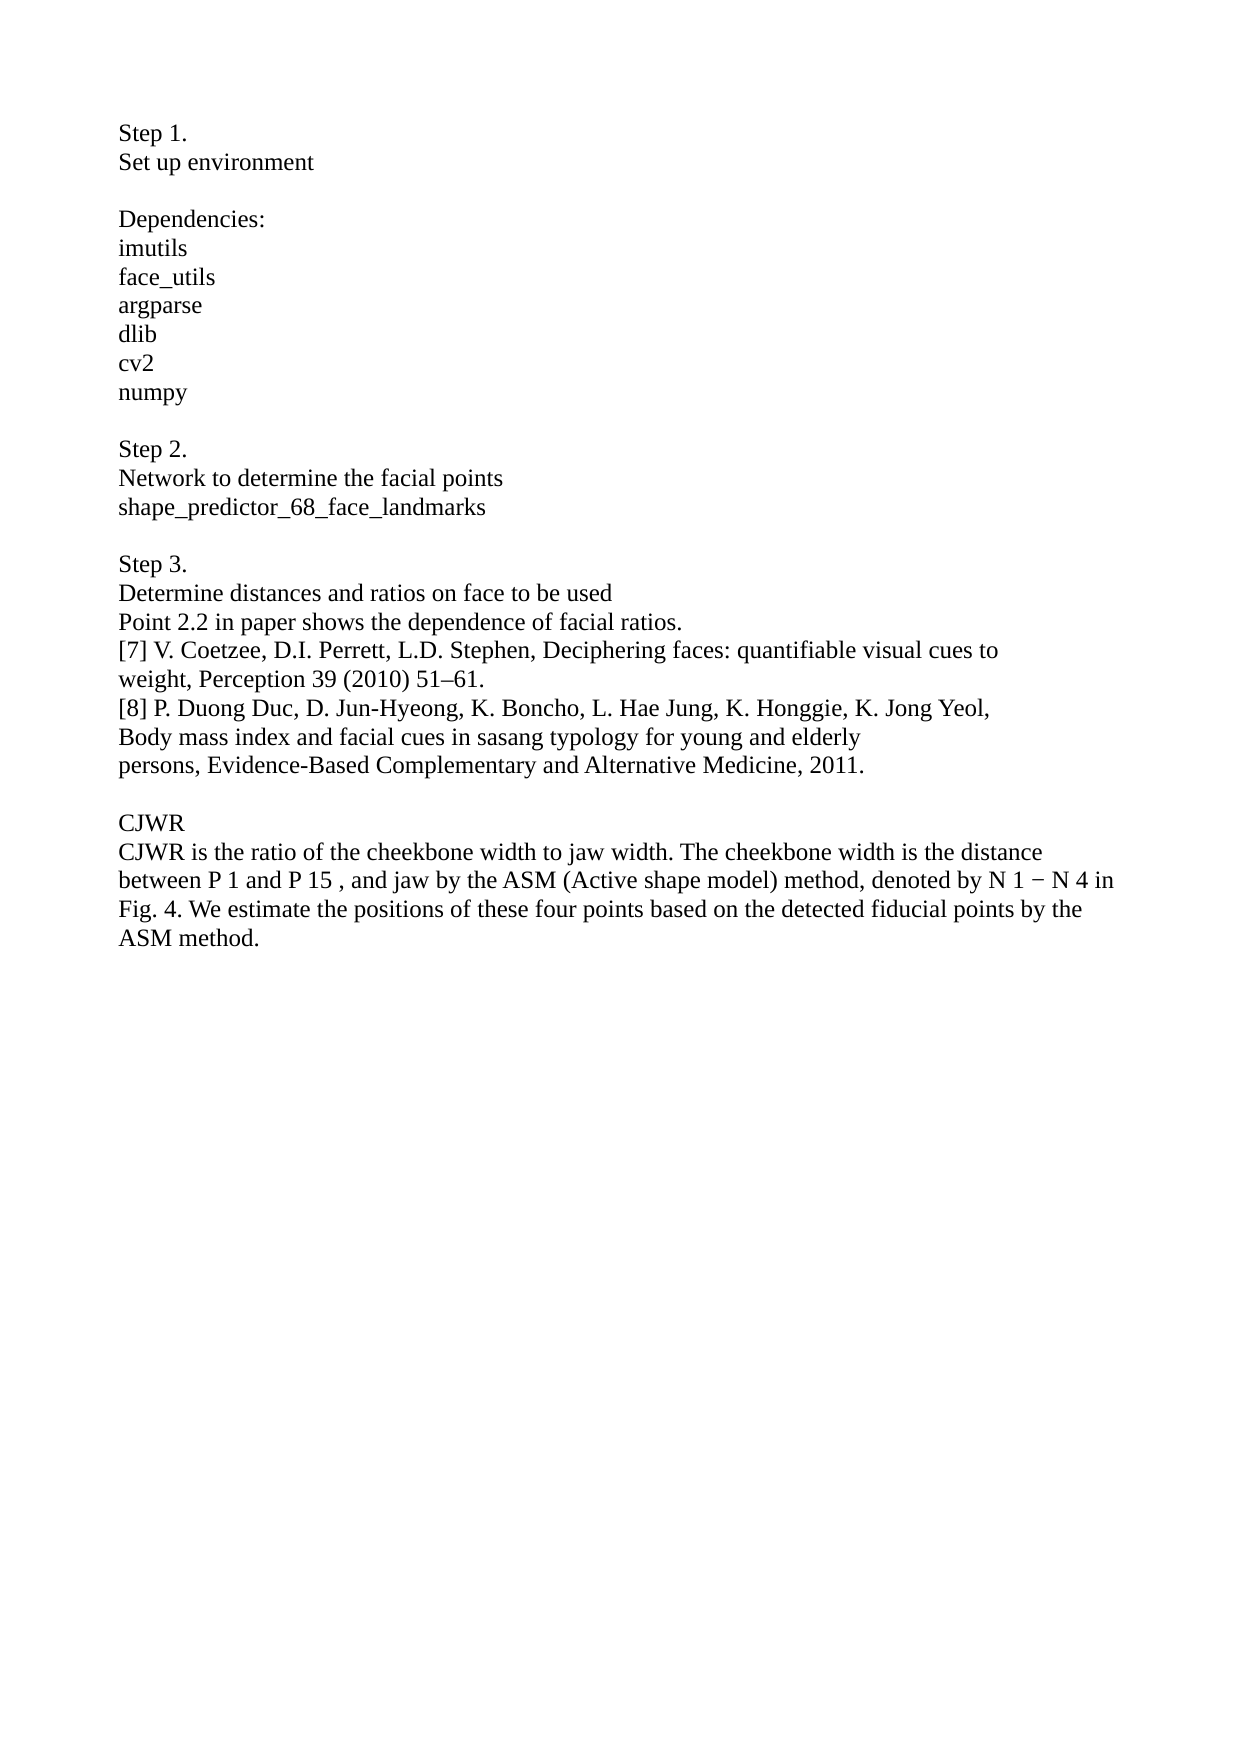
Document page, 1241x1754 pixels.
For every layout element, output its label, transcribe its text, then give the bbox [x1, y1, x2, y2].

text CJWR [118, 808, 1122, 837]
text argparse [118, 291, 1122, 319]
text Network to determine the facial points [118, 463, 1122, 492]
text Point 2.2 in paper shows the dependence of facial ratios. [118, 607, 1122, 636]
text face_utils [118, 262, 1122, 291]
text Step 1. [118, 118, 1122, 147]
text [7] V. Coetzee, D.I. Perrett, L.D. Stephen, Deciphering faces: quantifiable visual cues to [118, 636, 1122, 664]
text numpy [118, 377, 1122, 406]
text CJWR is the ratio of the cheekbone width to jaw width. The cheekbone width is the distance between P 1 and P 15 , and jaw by the ASM (Active shape model) method, denoted by N 1 − N 4 in Fig. 4. We estimate the positions of these four points based on the detected fiducial points by the ASM method. [118, 837, 1122, 952]
text Step 2. [118, 434, 1122, 463]
text persons, Evidence-Based Complementary and Alternative Medicine, 2011. [118, 751, 1122, 779]
text cv2 [118, 348, 1122, 377]
text Step 3. [118, 549, 1122, 578]
text Body mass index and facial cues in sasang typology for young and elderly [118, 722, 1122, 751]
text Determine distances and ratios on face to be used [118, 578, 1122, 607]
text shape_predictor_68_face_landmarks [118, 492, 1122, 521]
text weight, Perception 39 (2010) 51–61. [118, 664, 1122, 693]
text dlib [118, 319, 1122, 348]
text Set up environment [118, 147, 1122, 176]
text [8] P. Duong Duc, D. Jun-Hyeong, K. Boncho, L. Hae Jung, K. Honggie, K. Jong Yeol, [118, 693, 1122, 722]
text Dependencies: imutils [118, 204, 1122, 262]
